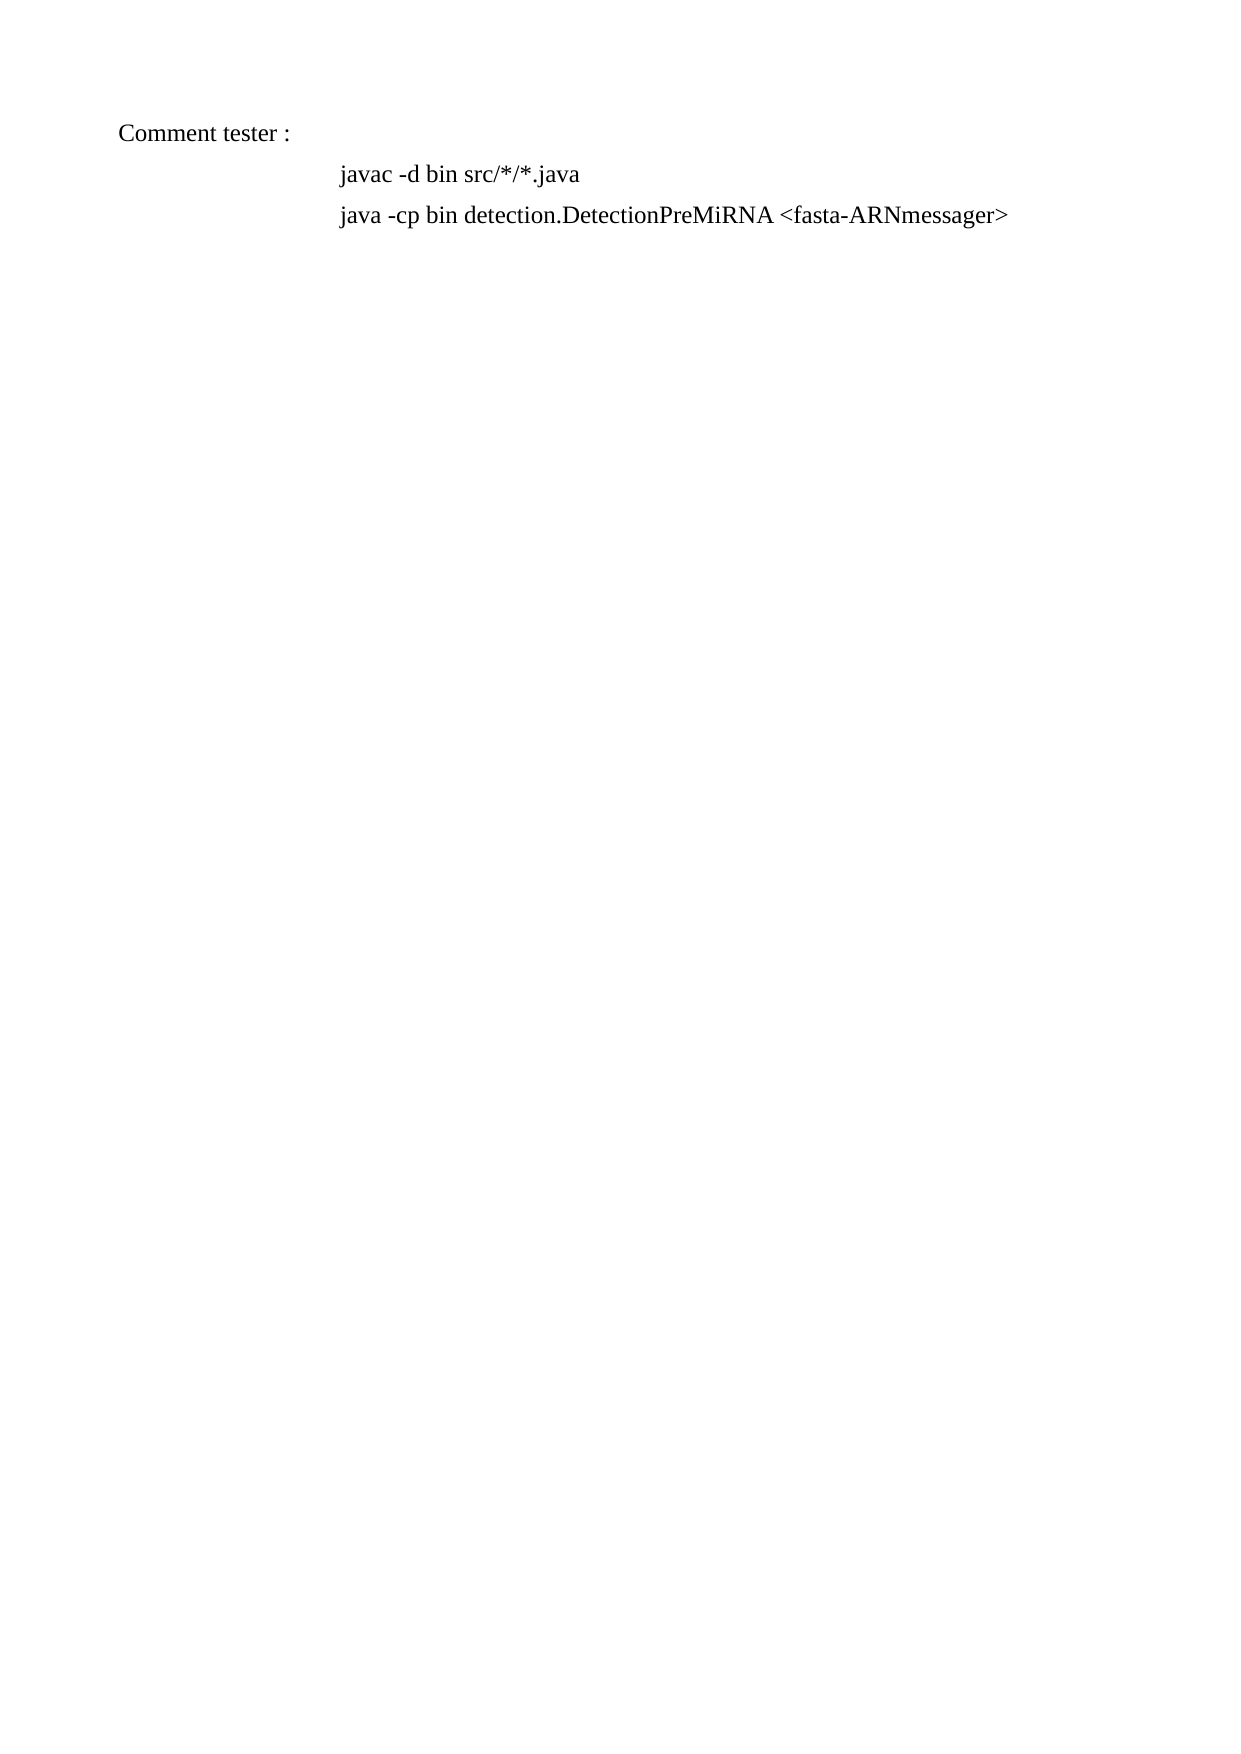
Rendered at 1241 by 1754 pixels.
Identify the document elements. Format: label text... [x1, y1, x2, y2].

text Comment tester : [118, 118, 1122, 147]
text java -cp bin detection.DetectionPreMiRNA <fasta-ARNmessager> [118, 201, 1122, 229]
text javac -d bin src/*/*.java [118, 159, 1122, 188]
